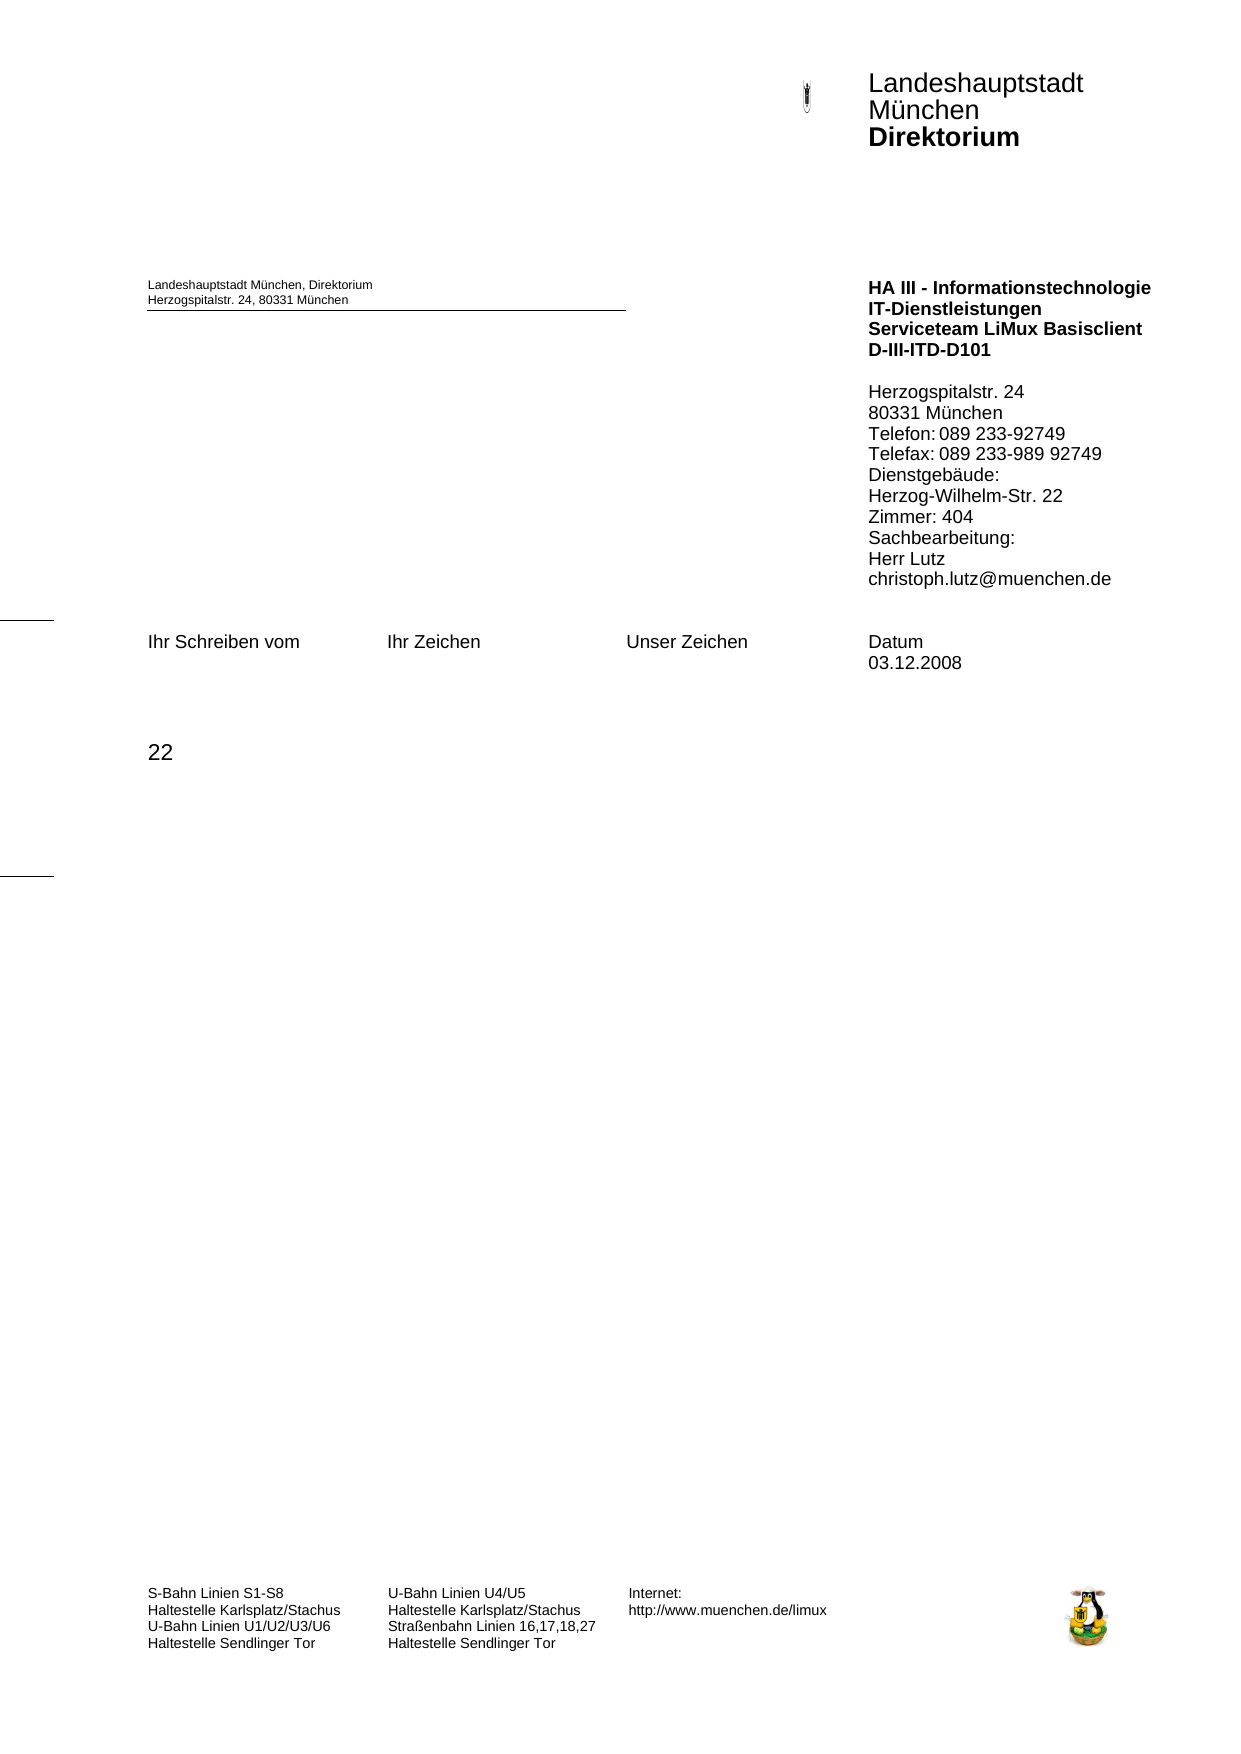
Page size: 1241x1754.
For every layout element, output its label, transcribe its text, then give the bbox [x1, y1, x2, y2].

text 22 [148, 738, 1109, 766]
text Direktorium [868, 125, 1199, 152]
text Ihr Schreiben vom [148, 632, 354, 653]
text Herzogspitalstr. 24, 80331 München [148, 292, 626, 307]
text Ihr Zeichen [387, 632, 593, 653]
table_header Internet: http://www.muenchen.de/limux [628, 1551, 869, 1652]
picture [803, 80, 811, 113]
picture [1063, 1585, 1109, 1647]
text Landeshauptstadt [868, 71, 1199, 98]
text 03.12.2008 [868, 653, 1108, 673]
text Unser Zeichen [626, 632, 833, 653]
text HA III - Informationstechnologie IT-Dienstleistungen Serviceteam LiMux Basisclient [868, 277, 1199, 340]
text Landeshauptstadt München, Direktorium [148, 277, 626, 292]
table_header [869, 1551, 1110, 1652]
text Herzogspitalstr. 24 80331 München Telefon: 089 233-92749 Telefax: 089 233-989 92749 Dienstgebäude: Herzog-Wilhelm-Str. 22 Zimmer: 404 Sachbearbeitung: Herr Lutz christoph.lutz@muenchen.de [868, 382, 1199, 590]
table_header U-Bahn Linien U4/U5 Haltestelle Karlsplatz/Stachus Straßenbahn Linien 16,17,18,27 Haltestelle Sendlinger Tor [388, 1551, 628, 1652]
text D-III-ITD-D101 [868, 340, 1199, 361]
text München [868, 98, 1199, 125]
table_header S-Bahn Linien S1-S8 Haltestelle Karlsplatz/Stachus U-Bahn Linien U1/U2/U3/U6 Haltestelle Sendlinger Tor [148, 1551, 388, 1652]
text Datum [868, 632, 1108, 653]
